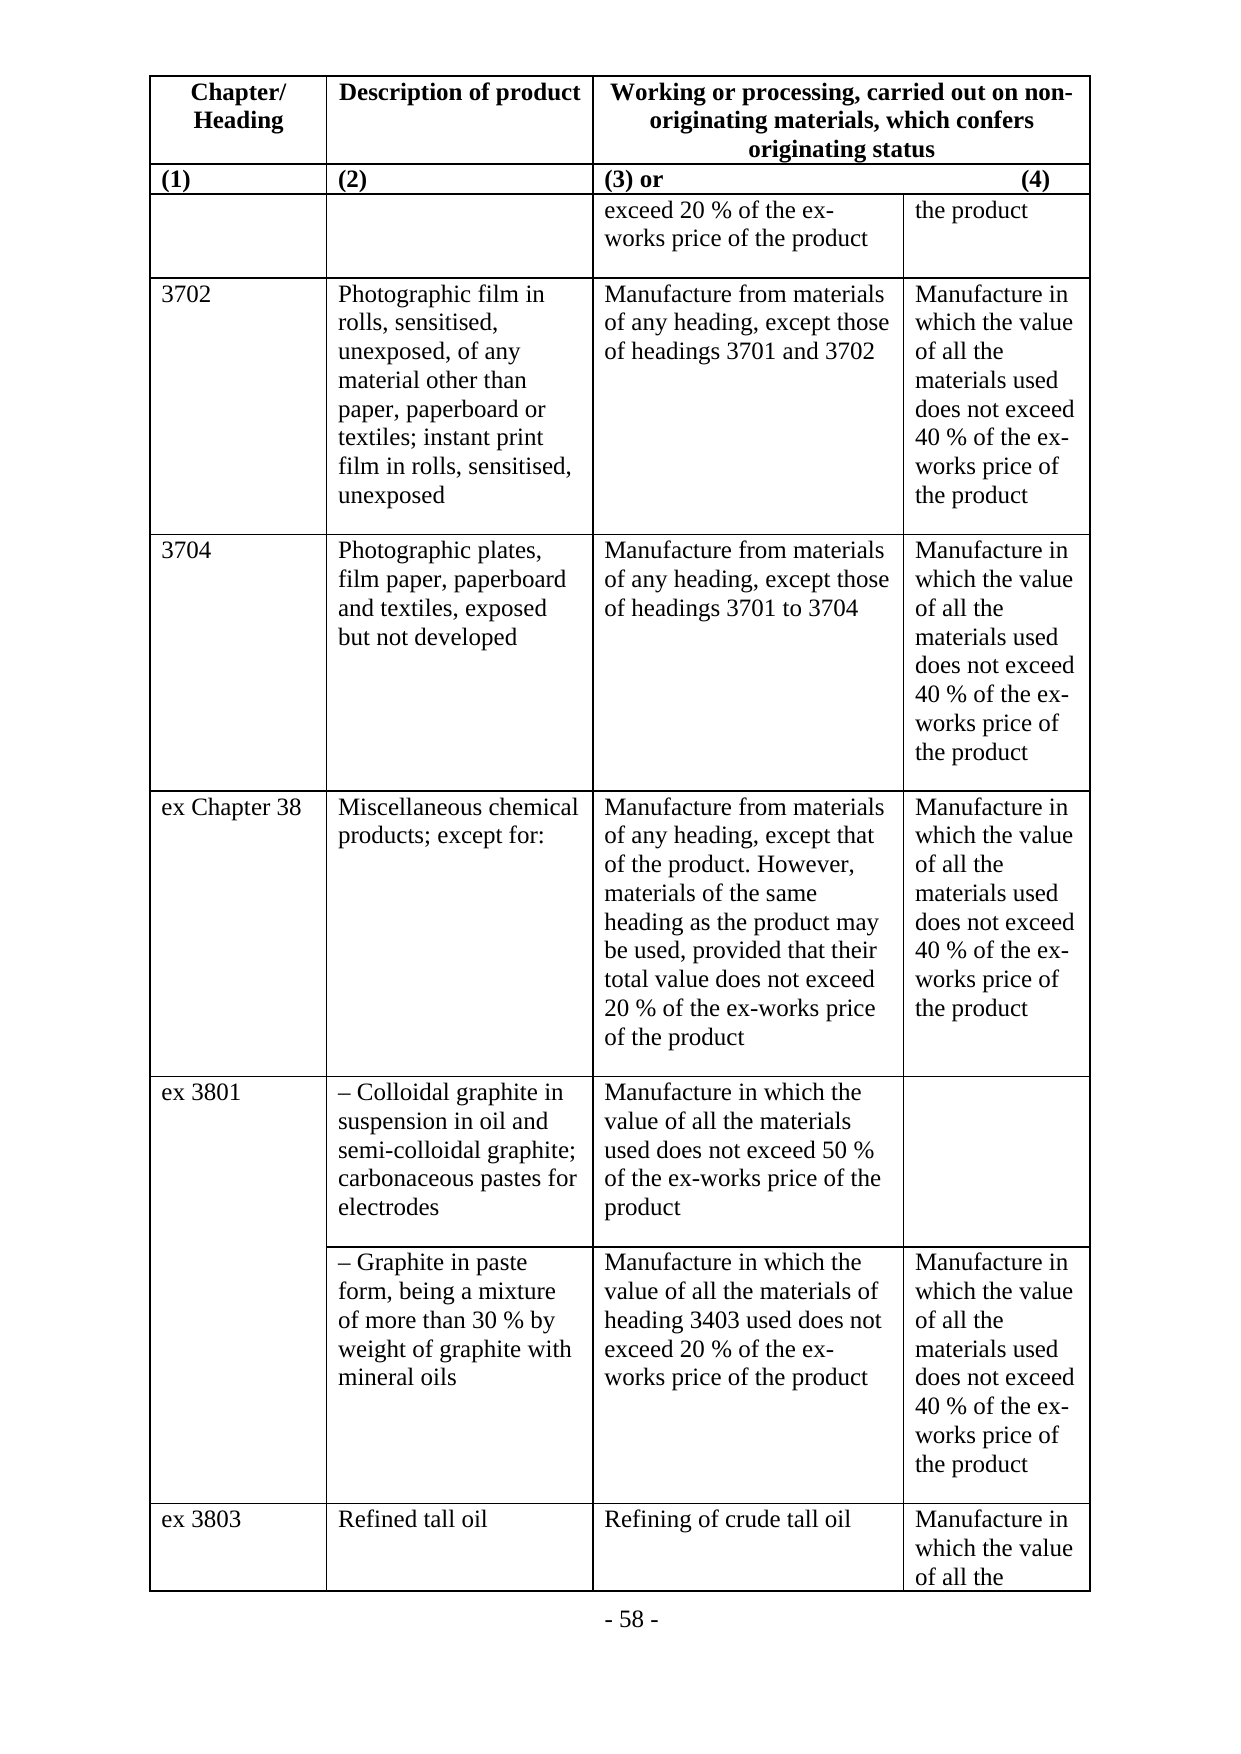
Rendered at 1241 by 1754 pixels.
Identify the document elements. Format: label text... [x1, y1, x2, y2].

table_cell (2) [327, 165, 592, 193]
table_cell Manufacture from materials of any heading, except those of headings 3701 to 3704 [594, 535, 903, 790]
table_cell Photographic plates, film paper, paperboard and textiles, exposed but not developed [327, 535, 592, 790]
table_cell [151, 1246, 326, 1502]
table_cell Manufacture in which the value of all the materials used does not exceed 40 % of the ex-works price of the product [904, 1248, 1089, 1502]
table_cell Manufacture in which the value of all the materials used does not exceed 50 % of the ex-works price of the product [594, 1077, 903, 1246]
table_header Working or processing, carried out on non-originating materials, which confers originating status [594, 77, 1089, 163]
table_cell ex 3801 [151, 1077, 326, 1246]
table_cell Manufacture from materials of any heading, except that of the product. However, materials of the same heading as the product may be used, provided that their total value does not exceed 20 % of the ex-works price of the product [594, 792, 903, 1076]
table_cell Photographic film in rolls, sensitised, unexposed, of any material other than paper, paperboard or textiles; instant print film in rolls, sensitised, unexposed [327, 279, 592, 534]
table_cell Manufacture in which the value of all the materials used does not exceed 40 % of the ex-works price of the product [904, 279, 1089, 534]
table_cell (3) or (4) [594, 165, 1089, 193]
table_header Description of product [327, 77, 592, 163]
table_cell Manufacture in which the value of all the materials used does not exceed 40 % of the ex-works price of the product [904, 792, 1089, 1076]
table_cell [151, 195, 326, 277]
table_cell Manufacture in which the value of all the materials used does not exceed 40 % of the ex-works price of the product [904, 535, 1089, 790]
table_cell Manufacture in which the value of all the materials of heading 3403 used does not exceed 20 % of the ex-works price of the product [594, 1248, 903, 1502]
table_cell (1) [151, 165, 326, 193]
table_cell Refined tall oil [327, 1504, 592, 1590]
table_cell – Colloidal graphite in suspension in oil and semi-colloidal graphite; carbonaceous pastes for electrodes [327, 1077, 592, 1246]
table_cell ex Chapter 38 [151, 792, 326, 1076]
table_cell [904, 1077, 1089, 1246]
table_cell Miscellaneous chemical products; except for: [327, 792, 592, 1076]
table_cell Manufacture in which the value of all the [904, 1504, 1089, 1590]
table_cell 3702 [151, 279, 326, 534]
table_cell the product [904, 195, 1089, 277]
table_cell – Graphite in paste form, being a mixture of more than 30 % by weight of graphite with mineral oils [327, 1248, 592, 1502]
table_header Chapter/Heading [151, 77, 326, 163]
table_cell ex 3803 [151, 1504, 326, 1590]
table_cell exceed 20 % of the ex-works price of the product [594, 195, 903, 277]
table_cell Manufacture from materials of any heading, except those of headings 3701 and 3702 [594, 279, 903, 534]
table_cell Refining of crude tall oil [594, 1504, 903, 1590]
table_cell [327, 195, 592, 277]
table_cell 3704 [151, 535, 326, 790]
